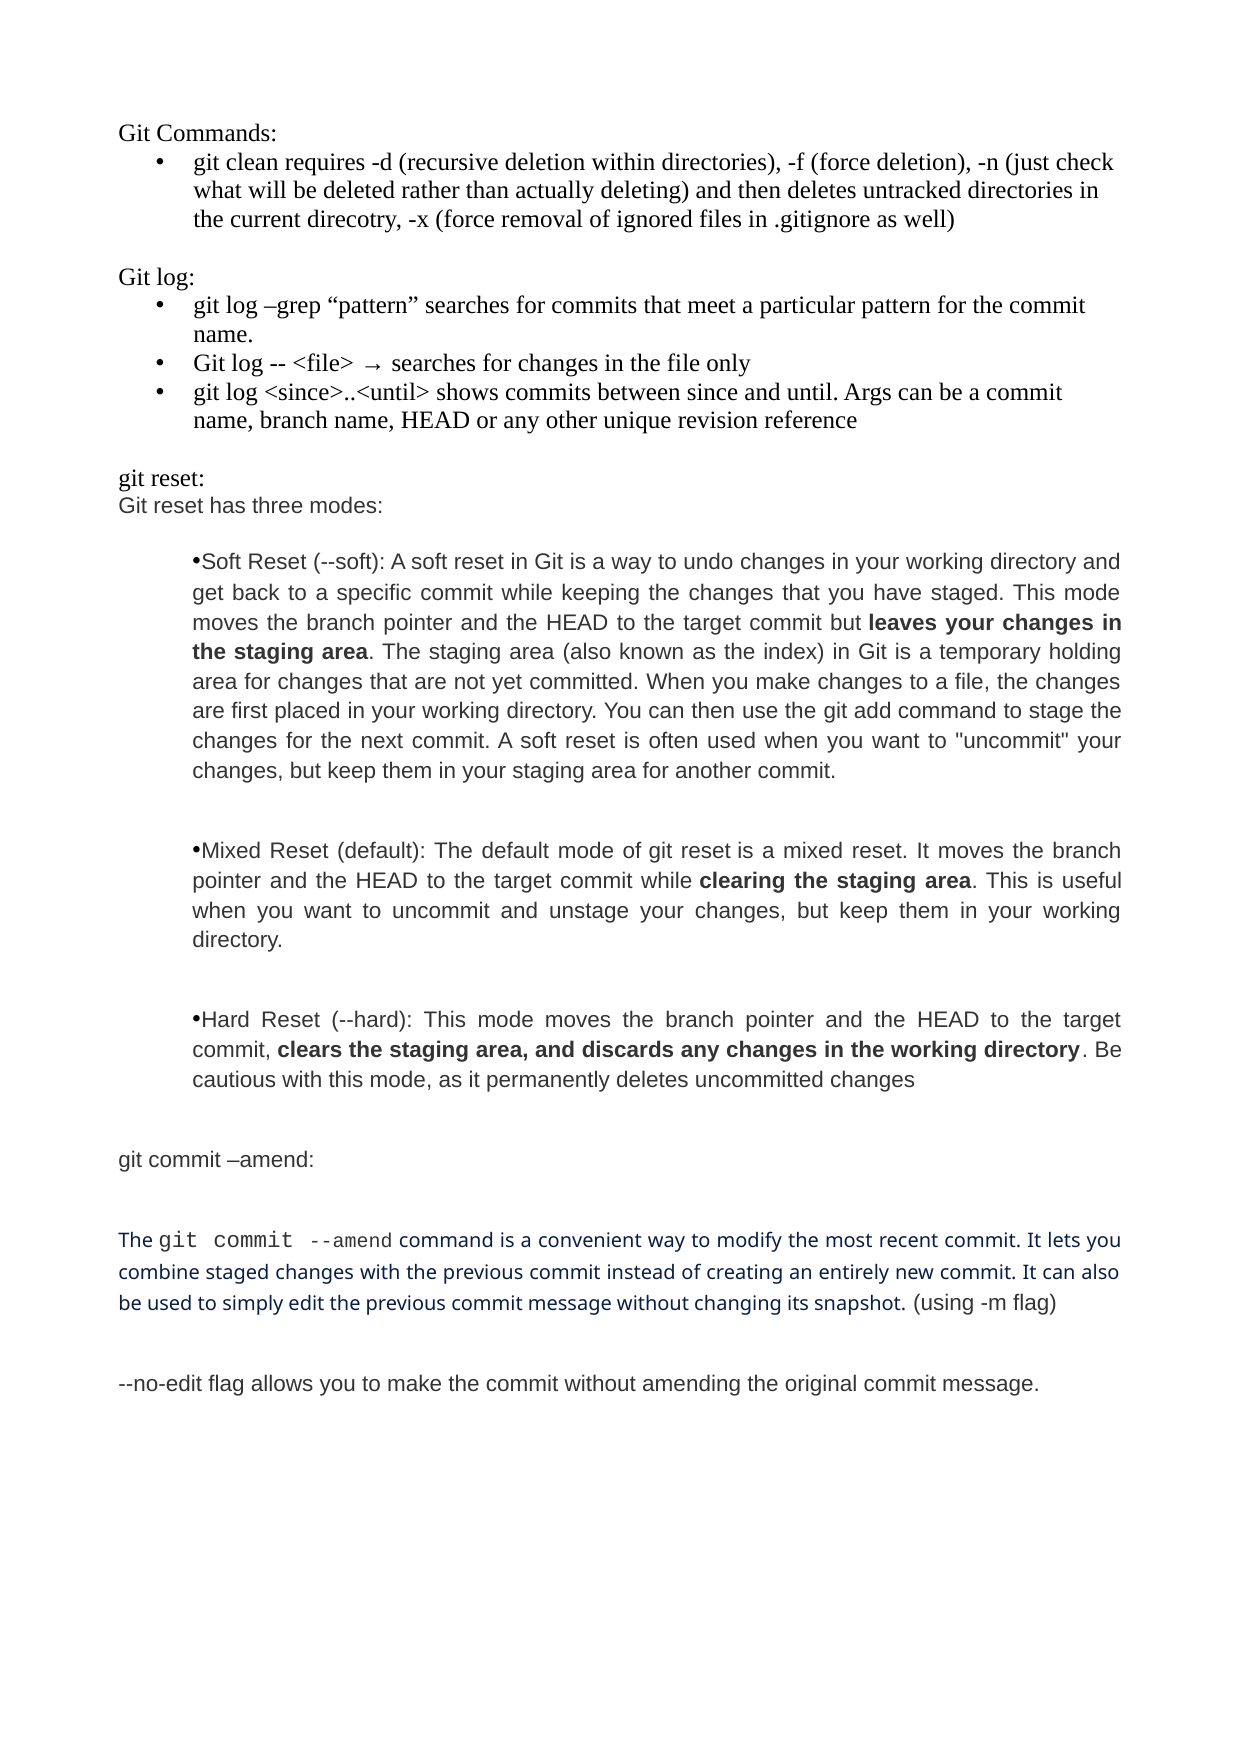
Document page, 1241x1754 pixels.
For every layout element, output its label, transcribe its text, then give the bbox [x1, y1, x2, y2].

text Git reset has three modes: [118, 492, 1122, 518]
list Mixed Reset (default): The default mode of git reset is a mixed reset. It moves the branch pointer and the HEAD to the target commit while clearing the staging area. This is useful when you want to uncommit and unstage your changes, but keep them in your working directory. [118, 837, 1122, 952]
text Git log: [118, 262, 1122, 291]
list git log –grep “pattern” searches for commits that meet a particular pattern for the commit name. [156, 291, 1122, 348]
list Git log -- <file> → searches for changes in the file only [156, 348, 1122, 377]
list git log <since>..<until> shows commits between since and until. Args can be a commit name, branch name, HEAD or any other unique revision reference [156, 377, 1122, 434]
text --no-edit flag allows you to make the commit without amending the original commit message. [118, 1371, 1122, 1397]
text git commit –amend: [118, 1146, 1122, 1172]
list Hard Reset (--hard): This mode moves the branch pointer and the HEAD to the target commit, clears the staging area, and discards any changes in the working directory. Be cautious with this mode, as it permanently deletes uncommitted changes [118, 1006, 1122, 1092]
text git reset: [118, 463, 1122, 492]
list Soft Reset (--soft): A soft reset in Git is a way to undo changes in your working directory and get back to a specific commit while keeping the changes that you have staged. This mode moves the branch pointer and the HEAD to the target commit but leaves your changes in the staging area. The staging area (also known as the index) in Git is a temporary holding area for changes that are not yet committed. When you make changes to a file, the changes are first placed in your working directory. You can then use the git add command to stage the changes for the next commit. A soft reset is often used when you want to "uncommit" your changes, but keep them in your staging area for another commit. [118, 549, 1122, 783]
list git clean requires -d (recursive deletion within directories), -f (force deletion), -n (just check what will be deleted rather than actually deleting) and then deletes untracked directories in the current direcotry, -x (force removal of ignored files in .gitignore as well) [156, 147, 1122, 233]
text The git commit --amend command is a convenient way to modify the most recent commit. It lets you combine staged changes with the previous commit instead of creating an entirely new commit. It can also be used to simply edit the previous commit message without changing its snapshot. (using -m flag) [118, 1226, 1122, 1317]
text Git Commands: [118, 118, 1122, 147]
